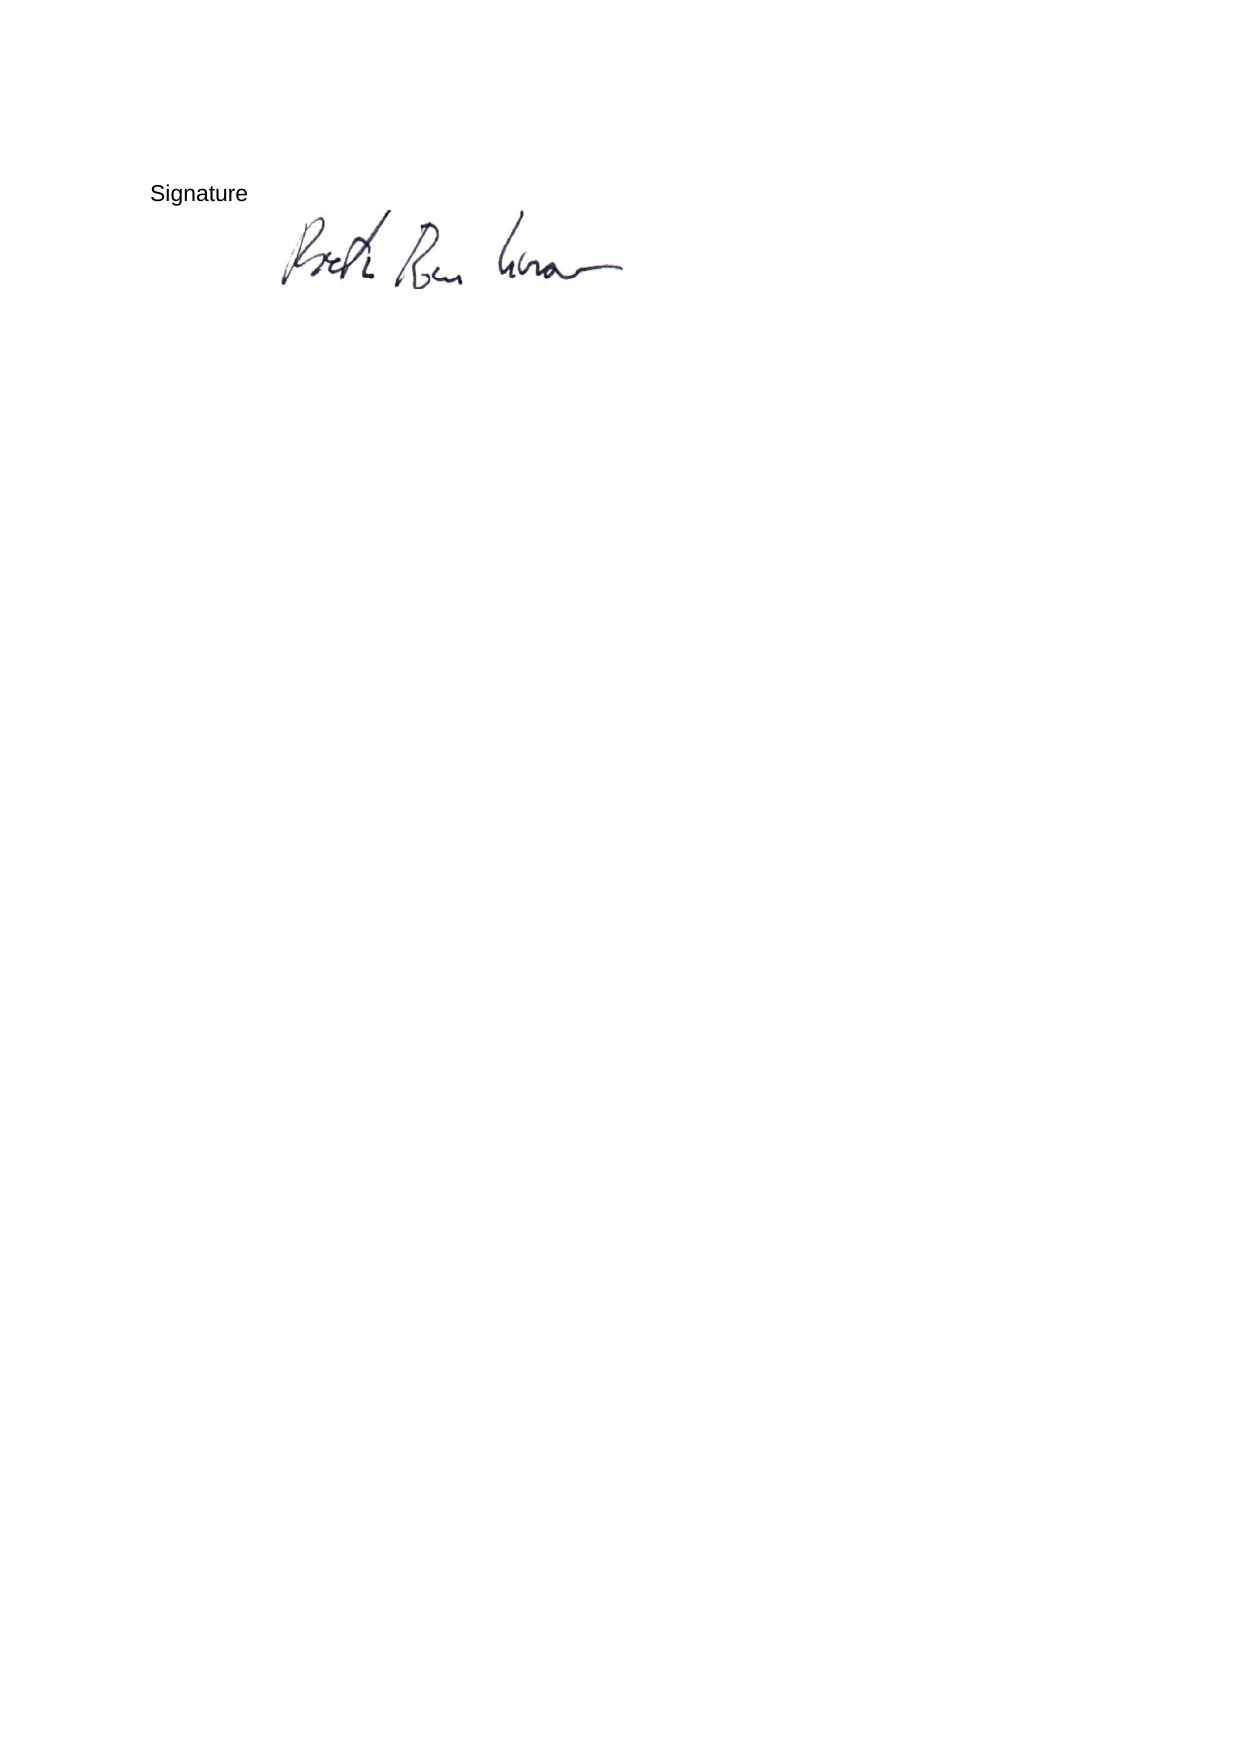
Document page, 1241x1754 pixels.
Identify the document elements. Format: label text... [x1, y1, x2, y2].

text Signature [150, 180, 1090, 207]
picture [274, 210, 637, 289]
